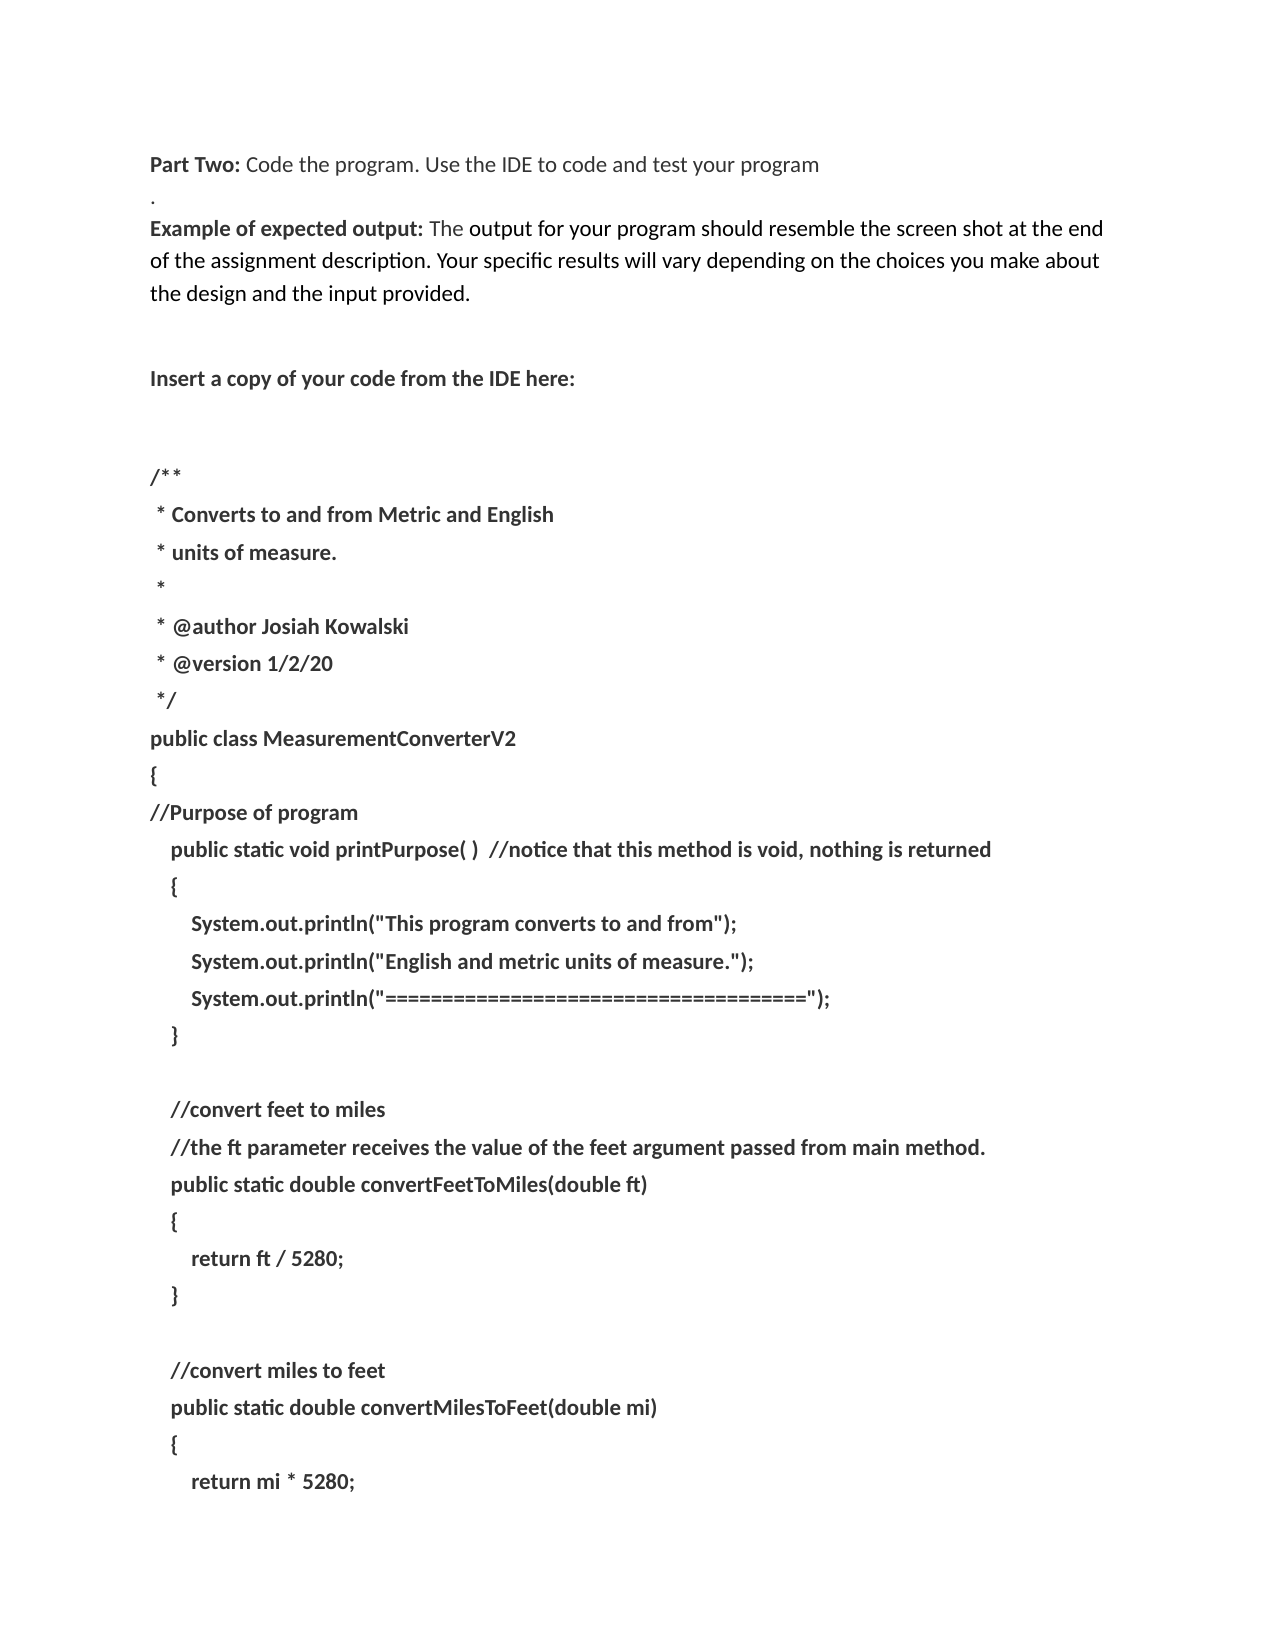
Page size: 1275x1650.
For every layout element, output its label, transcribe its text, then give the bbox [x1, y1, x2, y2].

text * @version 1/2/20 [150, 640, 1125, 677]
text * @author Josiah Kowalski [150, 603, 1125, 640]
text * Converts to and from Metric and English [150, 491, 1125, 528]
text * units of measure. [150, 528, 1125, 566]
text System.out.println("This program converts to and from"); [150, 900, 1125, 938]
text //convert miles to feet [150, 1347, 1125, 1384]
text /** [150, 454, 1125, 491]
text Example of expected output: The output for your program should resemble the screen shot at the end of the assignment description. Your specific results will vary depending on the choices you make about the design and the input provided. [150, 214, 1125, 307]
text Part Two: Code the program. Use the IDE to code and test your program [150, 150, 1125, 178]
text { [150, 1421, 1125, 1458]
text * [150, 566, 1125, 603]
text public static double convertMilesToFeet(double mi) [150, 1384, 1125, 1421]
text public class MeasurementConverterV2 [150, 714, 1125, 752]
text . [150, 182, 1125, 210]
text public static double convertFeetToMiles(double ft) [150, 1161, 1125, 1198]
text //convert feet to miles [150, 1086, 1125, 1123]
text Insert a copy of your code from the IDE here: [150, 364, 1125, 392]
text } [150, 1012, 1125, 1049]
text */ [150, 677, 1125, 714]
text } [150, 1272, 1125, 1309]
text System.out.println("====================================="); [150, 975, 1125, 1012]
text { [150, 1198, 1125, 1235]
text public static void printPurpose( ) //notice that this method is void, nothing is returned [150, 826, 1125, 863]
text //Purpose of program [150, 789, 1125, 826]
text //the ft parameter receives the value of the feet argument passed from main method. [150, 1123, 1125, 1161]
text System.out.println("English and metric units of measure."); [150, 938, 1125, 975]
text return mi * 5280; [150, 1458, 1125, 1495]
text return ft / 5280; [150, 1235, 1125, 1272]
text { [150, 863, 1125, 900]
text { [150, 752, 1125, 789]
